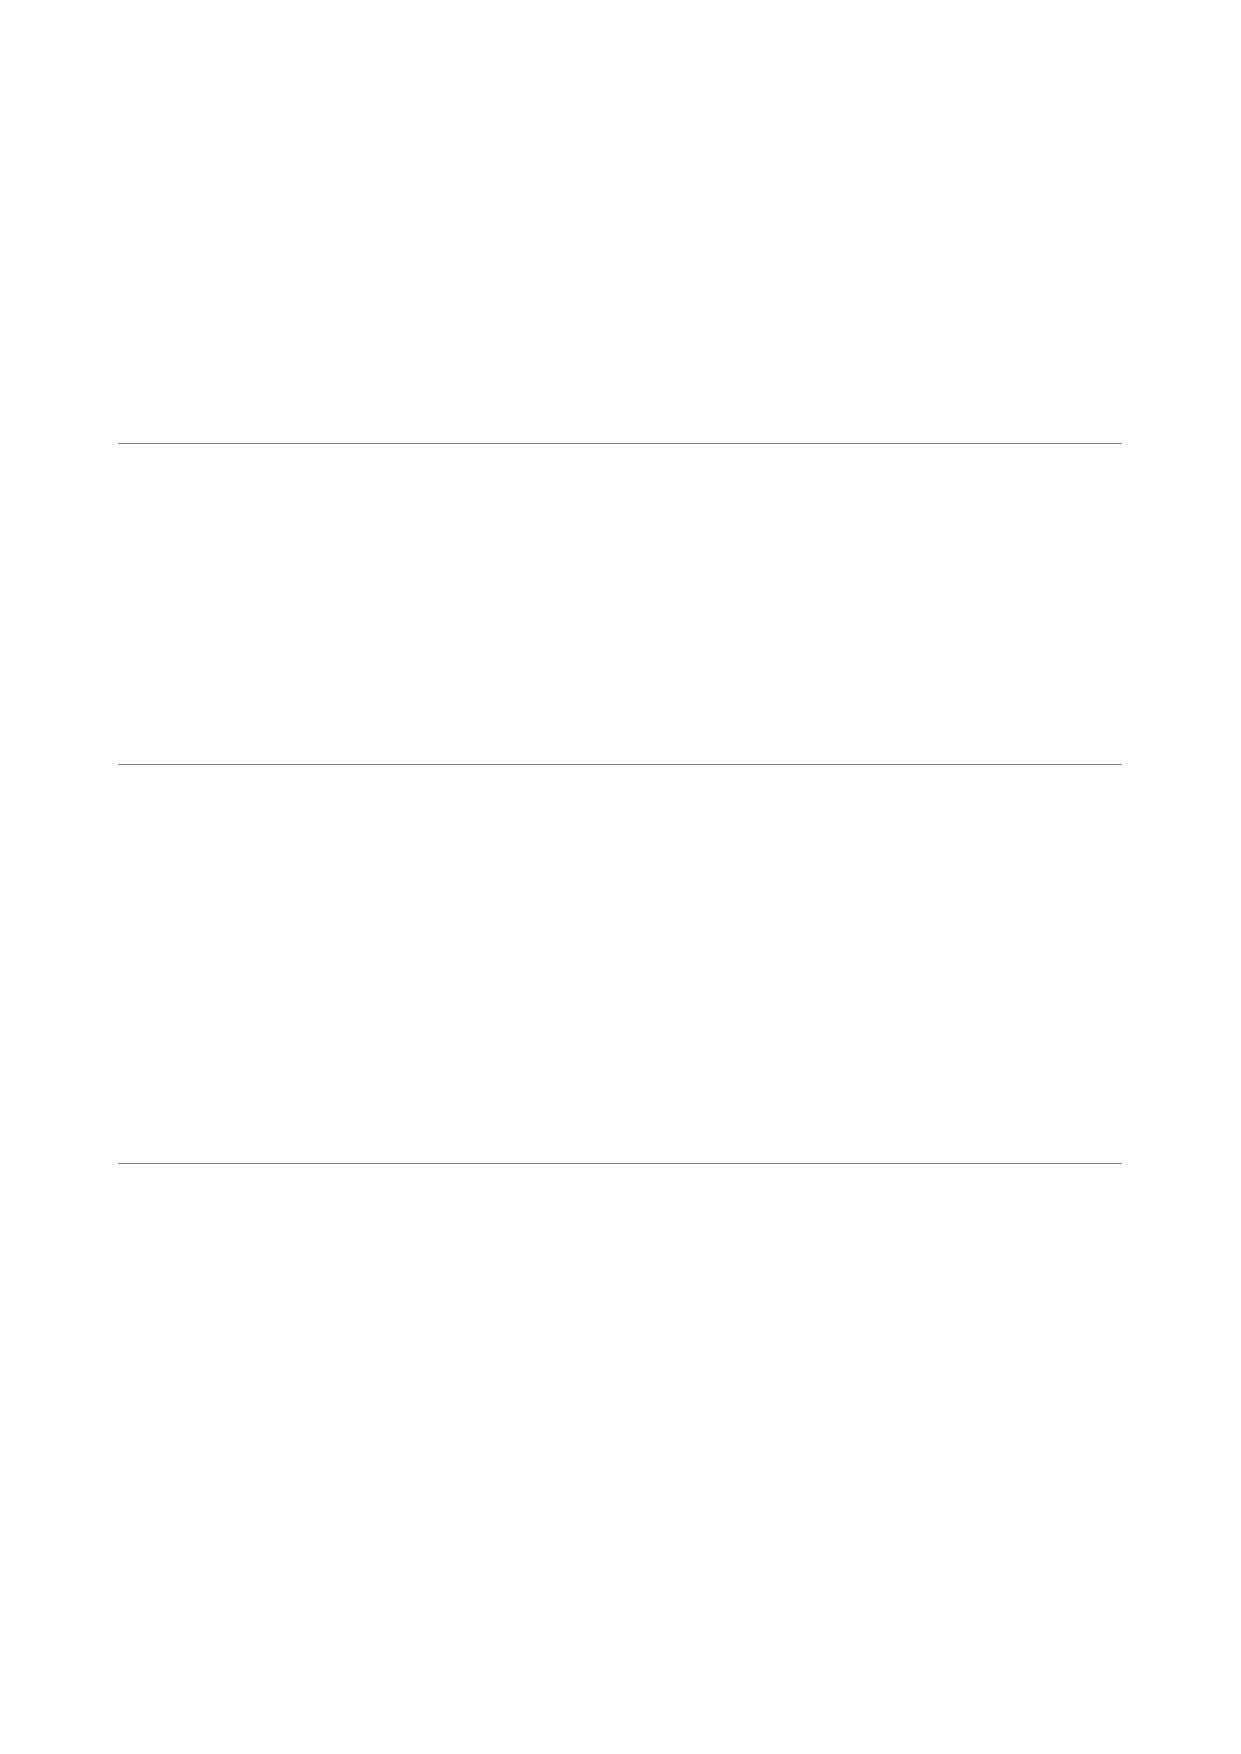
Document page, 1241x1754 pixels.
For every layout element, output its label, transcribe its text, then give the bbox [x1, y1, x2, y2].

text say(text) { [118, 1553, 1122, 1576]
text sayHiMixin не участвует в цепочке прототипов. [118, 378, 1122, 409]
text trigger(event, ...args) { [118, 1387, 1122, 1411]
text Object.assign(User.prototype, sayHiMixin); [118, 1012, 1122, 1036]
subtitle 8️⃣ Примеси могут «наследовать» друг друга [118, 1213, 1122, 1256]
text if (!this._handlers?.[event]) return; [118, 1411, 1122, 1434]
subtitle Наследование: [118, 118, 1122, 152]
text }; [118, 1482, 1122, 1505]
list в объекте User — нет [162, 652, 1122, 681]
text (this._handlers[event] ??= []).push(handler); [118, 1340, 1122, 1363]
text class User extends Person { [118, 871, 1122, 894]
subtitle 7️⃣ Можно ли совмещать с наследованием? ДА [118, 815, 1122, 858]
text User → Parent → Object [118, 164, 1122, 188]
text on(event, handler) { [118, 1293, 1122, 1316]
text let eventMixin = { [118, 1269, 1122, 1293]
text let sayMixin = { [118, 1529, 1122, 1553]
text constructor(name) { [118, 894, 1122, 918]
list в User.prototype — ЕСТЬ (мы скопировали) [162, 700, 1122, 731]
subtitle 6️⃣ Как это выглядит при вызове [118, 493, 1122, 537]
text new User("Вася").sayHi(); [118, 549, 1122, 573]
text JS ищет sayHi: [118, 602, 1122, 633]
text }, [118, 1363, 1122, 1387]
text } [118, 1600, 1122, 1624]
text } [118, 965, 1122, 989]
text this.trigger("say", text); [118, 1576, 1122, 1600]
subtitle Примесь: [118, 232, 1122, 265]
text User → Parent → Object [118, 278, 1122, 302]
text } [118, 1458, 1122, 1482]
text } [118, 941, 1122, 965]
text ✔️ User наследуется от Person ✔️ и дополнительно получает методы из примеси [118, 1066, 1122, 1129]
text (методы просто скопированы) [118, 325, 1122, 349]
text this._handlers ??= {}; [118, 1316, 1122, 1340]
text this._handlers[event].forEach(h => h.apply(this, args)); [118, 1434, 1122, 1458]
text ↑ [118, 302, 1122, 325]
text super(name); [118, 918, 1122, 941]
